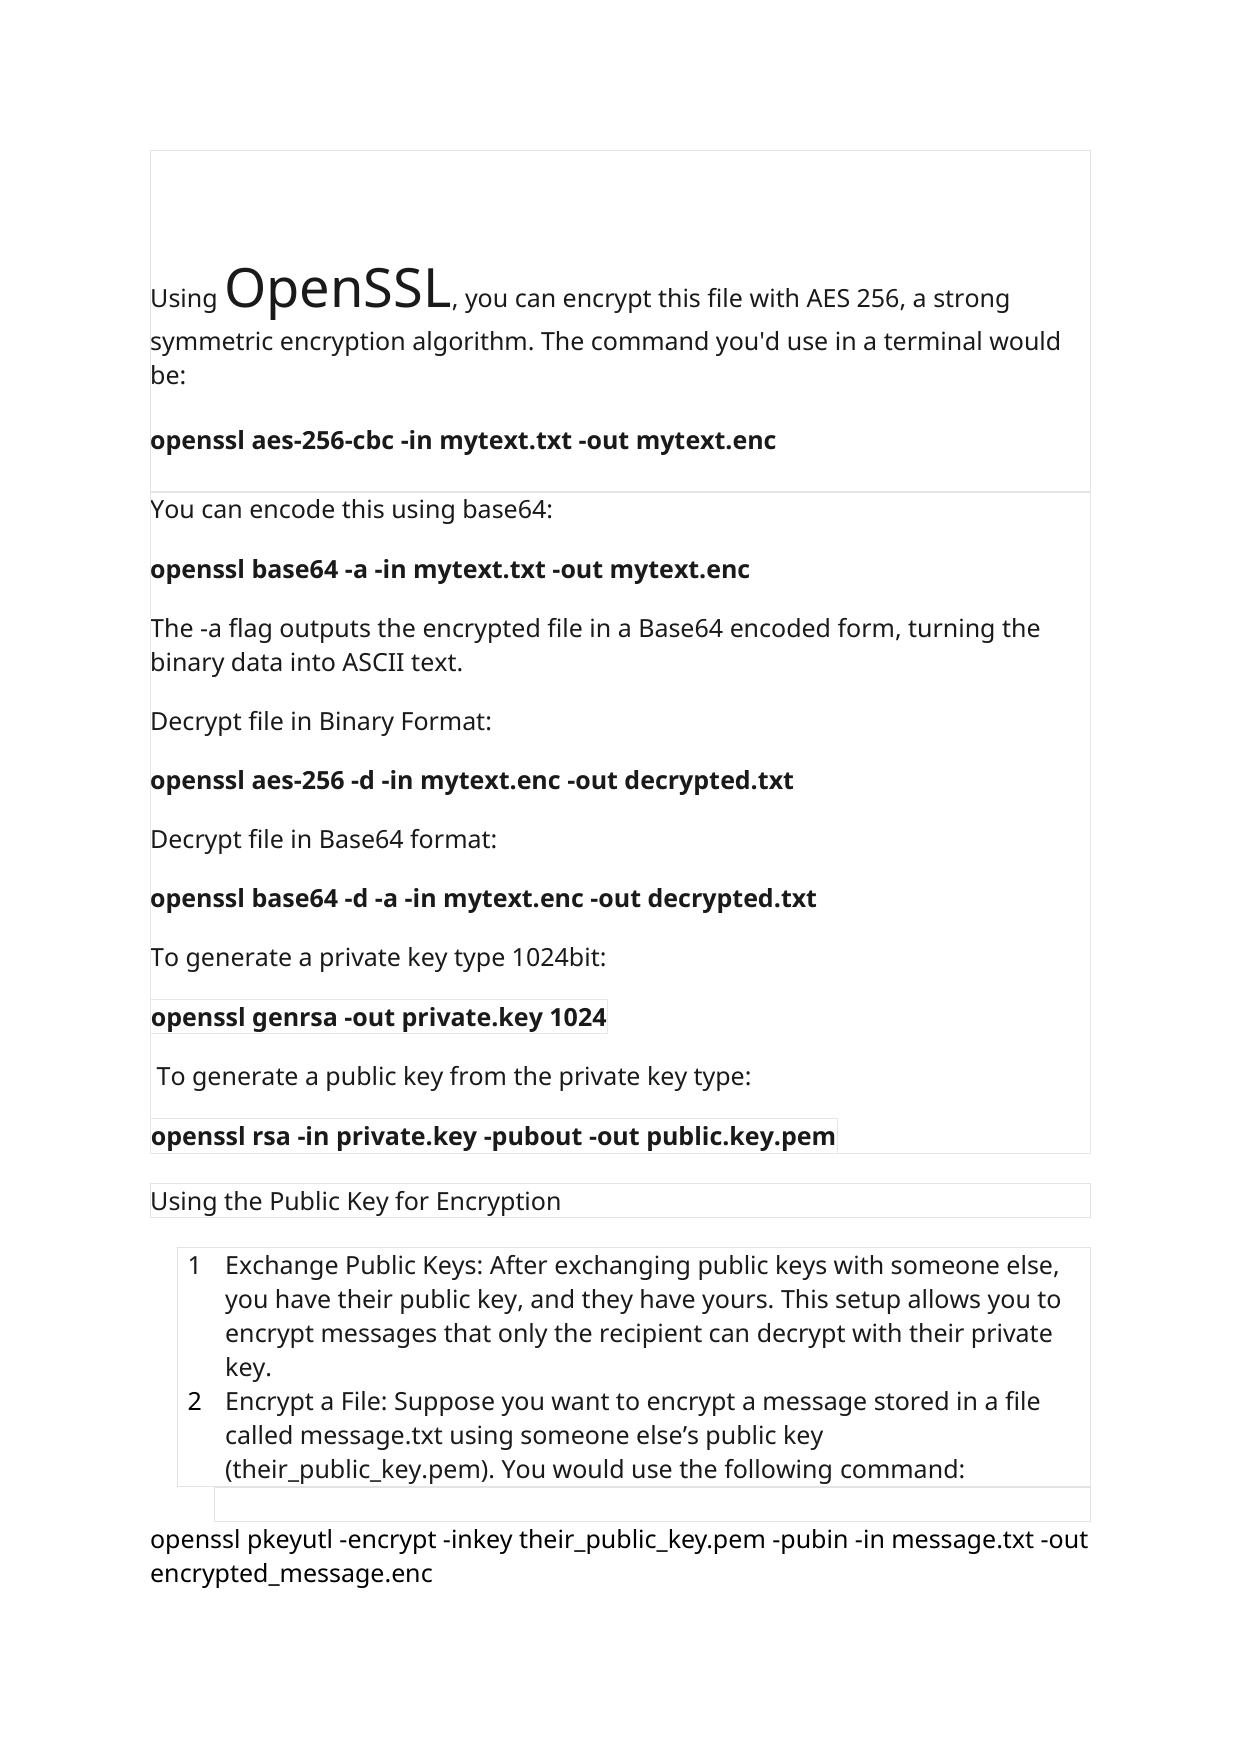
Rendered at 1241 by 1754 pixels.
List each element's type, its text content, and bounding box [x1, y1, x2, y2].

text [838, 1117, 1090, 1153]
text [608, 998, 1090, 1034]
text openssl base64 -a -in mytext.txt -out mytext.enc [151, 551, 1090, 585]
text openssl pkeyutl -encrypt -inkey their_public_key.pem -pubin -in message.txt -out encrypted_message.enc [150, 1522, 1090, 1590]
text Decrypt file in Base64 format: [151, 821, 1090, 856]
text openssl rsa -in private.key -pubout -out public.key.pem [151, 1119, 837, 1153]
text The -a flag outputs the encrypted file in a Base64 encoded form, turning the binary data into ASCII text. [151, 610, 1090, 678]
text openssl base64 -d -a -in mytext.enc -out decrypted.txt [151, 880, 1090, 915]
list Exchange Public Keys: After exchanging public keys with someone else, you have their public key, and they have yours. This setup allows you to encrypt messages that only the recipient can decrypt with their private key. [178, 1248, 1090, 1383]
text openssl genrsa -out private.key 1024 [151, 1000, 607, 1033]
text openssl aes-256-cbc -in mytext.txt -out mytext.enc [151, 422, 1090, 457]
text You can encode this using base64: [151, 493, 1090, 526]
subtitle Using the Public Key for Encryption [151, 1184, 1090, 1217]
list Encrypt a File: Suppose you want to encrypt a message stored in a file called message.txt using someone else’s public key (their_public_key.pem). You would use the following command: [178, 1383, 1090, 1486]
text To generate a private key type 1024bit: [151, 939, 1090, 974]
text Using OpenSSL, you can encrypt this file with AES 256, a strong symmetric encryption algorithm. The command you'd use in a terminal would be: [151, 249, 1090, 392]
text To generate a public key from the private key type: [151, 1058, 1090, 1093]
text openssl aes-256 -d -in mytext.enc -out decrypted.txt [151, 762, 1090, 797]
text Decrypt file in Binary Format: [151, 703, 1090, 737]
